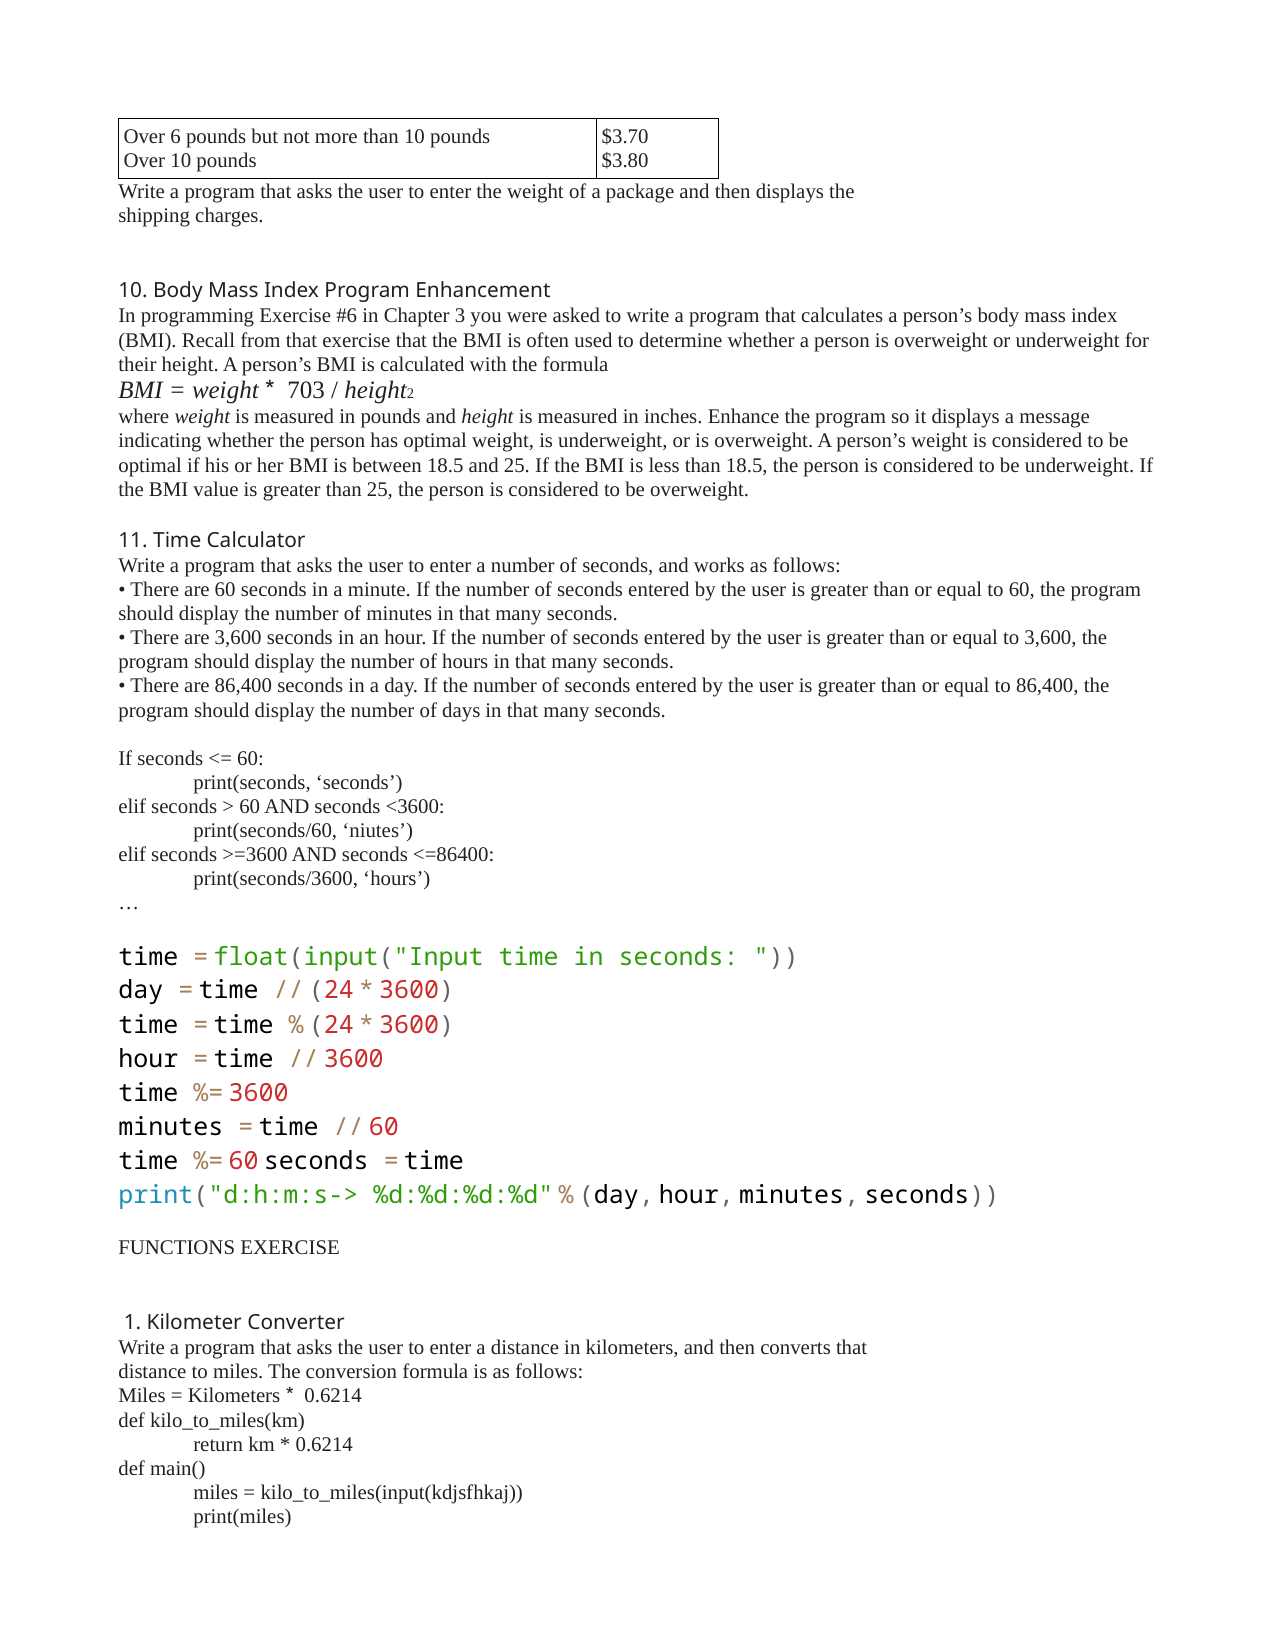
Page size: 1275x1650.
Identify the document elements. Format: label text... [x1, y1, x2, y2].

text 1. Kilometer Converter [118, 1307, 1157, 1335]
table_header $3.70 $3.80 [597, 119, 718, 178]
text If seconds <= 60: [118, 746, 1157, 770]
text FUNCTIONS EXERCISE [118, 1235, 1157, 1259]
text def kilo_to_miles(km) [118, 1407, 1157, 1432]
text hour = time // 3600 [118, 1040, 1157, 1074]
text time = time % (24 * 3600) [118, 1006, 1157, 1040]
text print(seconds/3600, ‘hours’) [118, 866, 1157, 890]
text • There are 86,400 seconds in a day. If the number of seconds entered by the user is greater than or equal to 86,400, the program should display the number of days in that many seconds. [118, 673, 1157, 722]
text def main() [118, 1456, 1157, 1480]
text where weight is measured in pounds and height is measured in inches. Enhance the program so it displays a message indicating whether the person has optimal weight, is underweight, or is overweight. A person’s weight is considered to be optimal if his or her BMI is between 18.5 and 25. If the BMI is less than 18.5, the person is considered to be underweight. If the BMI value is greater than 25, the person is considered to be overweight. [118, 404, 1157, 501]
text 10. Body Mass Index Program Enhancement [118, 275, 1157, 303]
text print(seconds/60, ‘niutes’) [118, 818, 1157, 842]
text shipping charges. [118, 203, 1157, 227]
text time %= 60 seconds = time [118, 1142, 1157, 1177]
text time %= 3600 [118, 1074, 1157, 1108]
text time = float(input("Input time in seconds: ")) [118, 938, 1157, 972]
text distance to miles. The conversion formula is as follows: [118, 1359, 1157, 1383]
text BMI = weight * 703 / height2 [118, 376, 1157, 404]
text Write a program that asks the user to enter a distance in kilometers, and then converts that [118, 1335, 1157, 1359]
text Write a program that asks the user to enter the weight of a package and then displays the [118, 179, 1157, 203]
text miles = kilo_to_miles(input(kdjsfhkaj)) [118, 1480, 1157, 1504]
text … [118, 890, 1157, 914]
text minutes = time // 60 [118, 1108, 1157, 1142]
text • There are 3,600 seconds in an hour. If the number of seconds entered by the user is greater than or equal to 3,600, the program should display the number of hours in that many seconds. [118, 625, 1157, 673]
text print(seconds, ‘seconds’) [118, 770, 1157, 794]
text return km * 0.6214 [118, 1432, 1157, 1456]
text • There are 60 seconds in a minute. If the number of seconds entered by the user is greater than or equal to 60, the program should display the number of minutes in that many seconds. [118, 577, 1157, 625]
text elif seconds > 60 AND seconds <3600: [118, 794, 1157, 818]
text 11. Time Calculator [118, 525, 1157, 553]
text print("d:h:m:s-> %d:%d:%d:%d" % (day, hour, minutes, seconds)) [118, 1177, 1157, 1211]
text Miles = Kilometers * 0.6214 [118, 1383, 1157, 1407]
text In programming Exercise #6 in Chapter 3 you were asked to write a program that calculates a person’s body mass index [118, 303, 1157, 327]
text (BMI). Recall from that exercise that the BMI is often used to determine whether a person is overweight or underweight for their height. A person’s BMI is calculated with the formula [118, 327, 1157, 376]
text Write a program that asks the user to enter a number of seconds, and works as follows: [118, 553, 1157, 577]
text elif seconds >=3600 AND seconds <=86400: [118, 842, 1157, 866]
text day = time // (24 * 3600) [118, 972, 1157, 1006]
text print(miles) [118, 1504, 1157, 1528]
table_header Over 6 pounds but not more than 10 pounds Over 10 pounds [119, 119, 596, 178]
